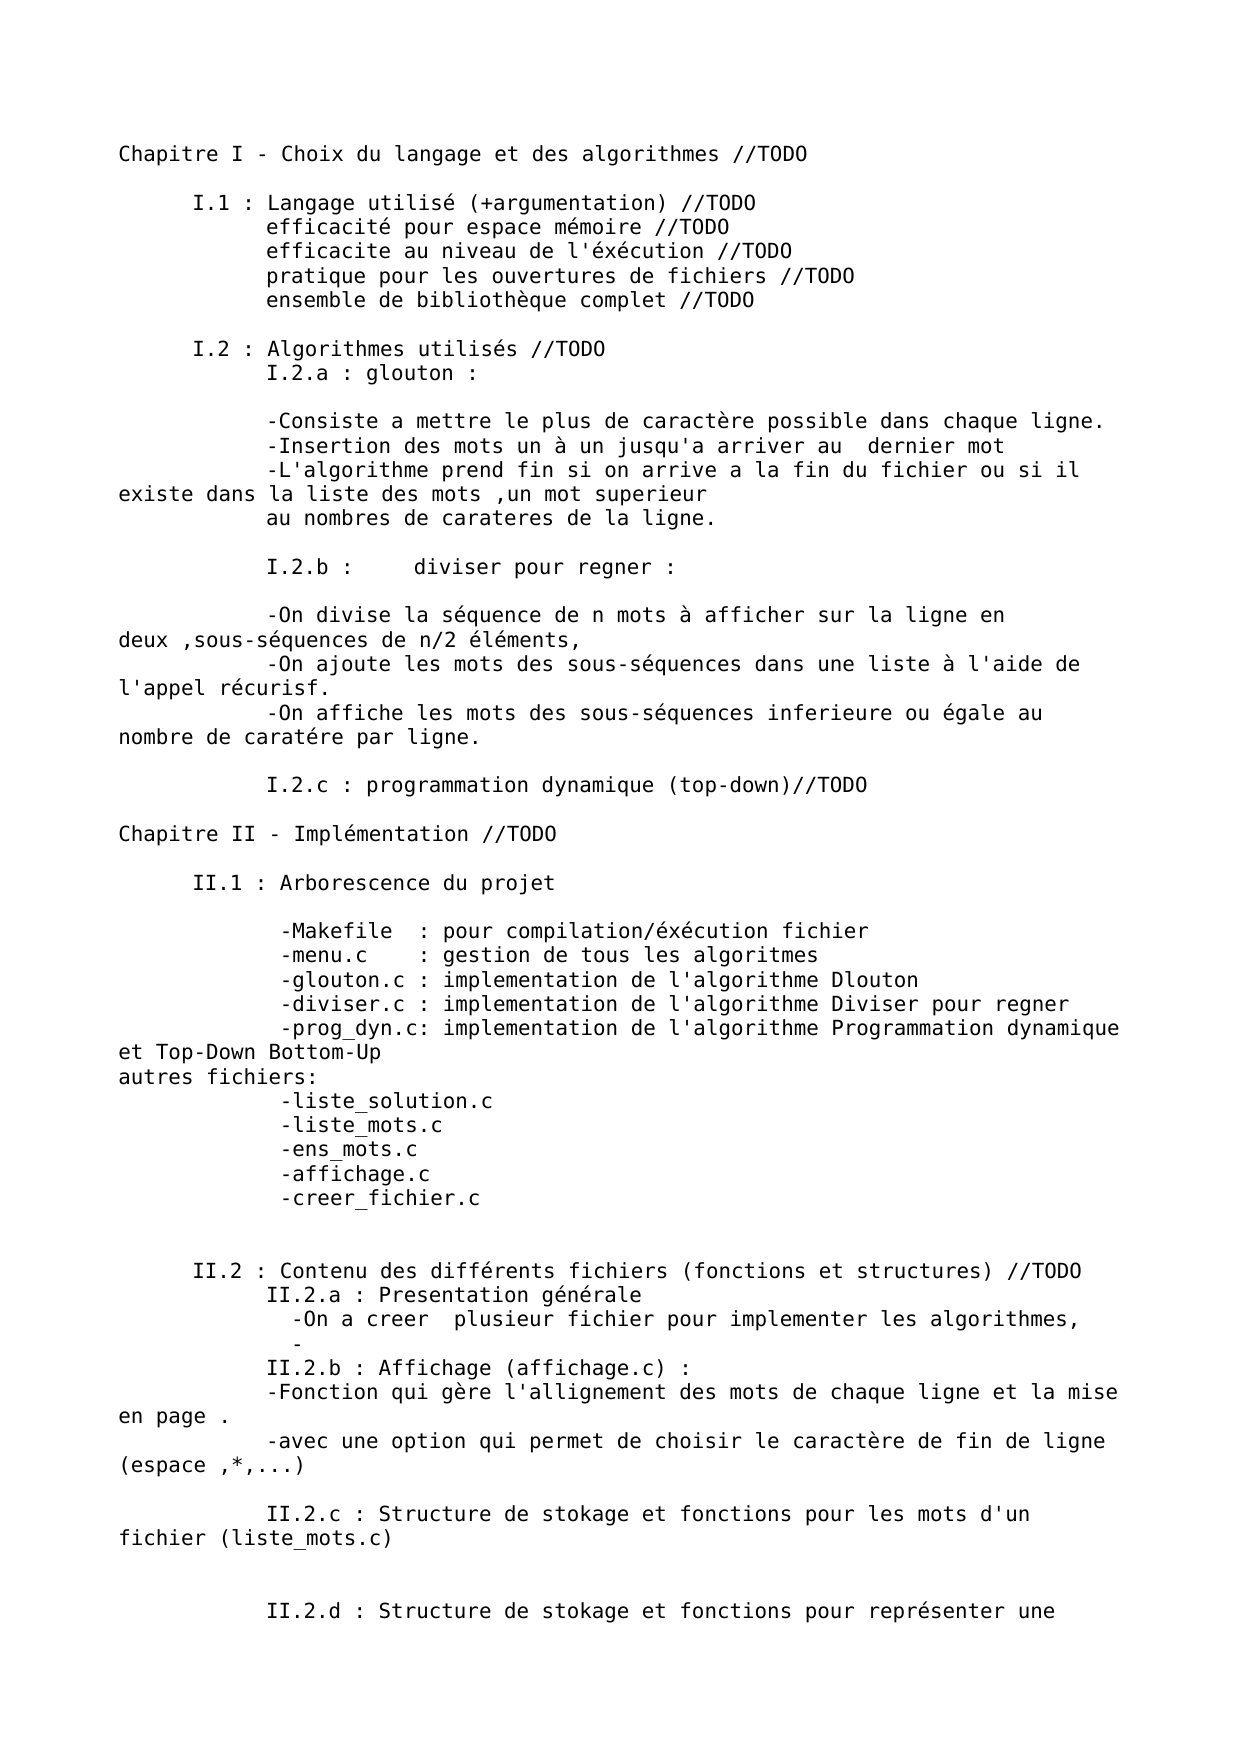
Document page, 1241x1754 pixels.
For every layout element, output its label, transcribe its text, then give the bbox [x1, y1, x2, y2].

text II.2 : Contenu des différents fichiers (fonctions et structures) //TODO [118, 1259, 1122, 1283]
text -Insertion des mots un à un jusqu'a arriver au dernier mot [118, 434, 1122, 458]
text -affichage.c [118, 1162, 1122, 1186]
text -avec une option qui permet de choisir le caractère de fin de ligne (espace ,*,...) [118, 1429, 1122, 1477]
text -On affiche les mots des sous-séquences inferieure ou égale au nombre de caratére par ligne. [118, 701, 1122, 749]
text -glouton.c : implementation de l'algorithme Dlouton [118, 968, 1122, 992]
text II.2.d : Structure de stokage et fonctions pour représenter une [118, 1599, 1122, 1623]
text pratique pour les ouvertures de fichiers //TODO [118, 264, 1122, 288]
text -menu.c : gestion de tous les algoritmes [118, 943, 1122, 968]
text I.2.b : diviser pour regner : [118, 555, 1122, 579]
text -On a creer plusieur fichier pour implementer les algorithmes, [118, 1307, 1122, 1332]
text -On ajoute les mots des sous-séquences dans une liste à l'aide de l'appel récurisf. [118, 652, 1122, 701]
text -Fonction qui gère l'allignement des mots de chaque ligne et la mise en page . [118, 1380, 1122, 1429]
text I.2 : Algorithmes utilisés //TODO [118, 337, 1122, 361]
text II.2.a : Presentation générale [118, 1283, 1122, 1307]
text II.1 : Arborescence du projet [118, 871, 1122, 895]
text -liste_solution.c [118, 1089, 1122, 1113]
text II.2.b : Affichage (affichage.c) : [118, 1356, 1122, 1380]
text efficacité pour espace mémoire //TODO [118, 215, 1122, 239]
text - [118, 1332, 1122, 1356]
text -creer_fichier.c [118, 1186, 1122, 1210]
text -prog_dyn.c: implementation de l'algorithme Programmation dynamique et Top-Down Bottom-Up [118, 1016, 1122, 1065]
text I.2.c : programmation dynamique (top-down)//TODO [118, 773, 1122, 798]
text -Makefile : pour compilation/éxécution fichier [118, 919, 1122, 943]
text au nombres de carateres de la ligne. [118, 506, 1122, 531]
text II.2.c : Structure de stokage et fonctions pour les mots d'un fichier (liste_mots.c) [118, 1502, 1122, 1550]
text -liste_mots.c [118, 1113, 1122, 1137]
text -ens_mots.c [118, 1137, 1122, 1162]
text I.2.a : glouton : [118, 361, 1122, 385]
text -L'algorithme prend fin si on arrive a la fin du fichier ou si il existe dans la liste des mots ,un mot superieur [118, 458, 1122, 506]
text ensemble de bibliothèque complet //TODO [118, 288, 1122, 312]
text efficacite au niveau de l'éxécution //TODO [118, 239, 1122, 264]
text -diviser.c : implementation de l'algorithme Diviser pour regner [118, 992, 1122, 1016]
text Chapitre I - Choix du langage et des algorithmes //TODO [118, 142, 1122, 167]
text -Consiste a mettre le plus de caractère possible dans chaque ligne. [118, 409, 1122, 434]
text -On divise la séquence de n mots à afficher sur la ligne en deux ,sous-séquences de n/2 éléments, [118, 603, 1122, 652]
text Chapitre II - Implémentation //TODO [118, 822, 1122, 846]
text autres fichiers: [118, 1065, 1122, 1089]
text I.1 : Langage utilisé (+argumentation) //TODO [118, 191, 1122, 215]
